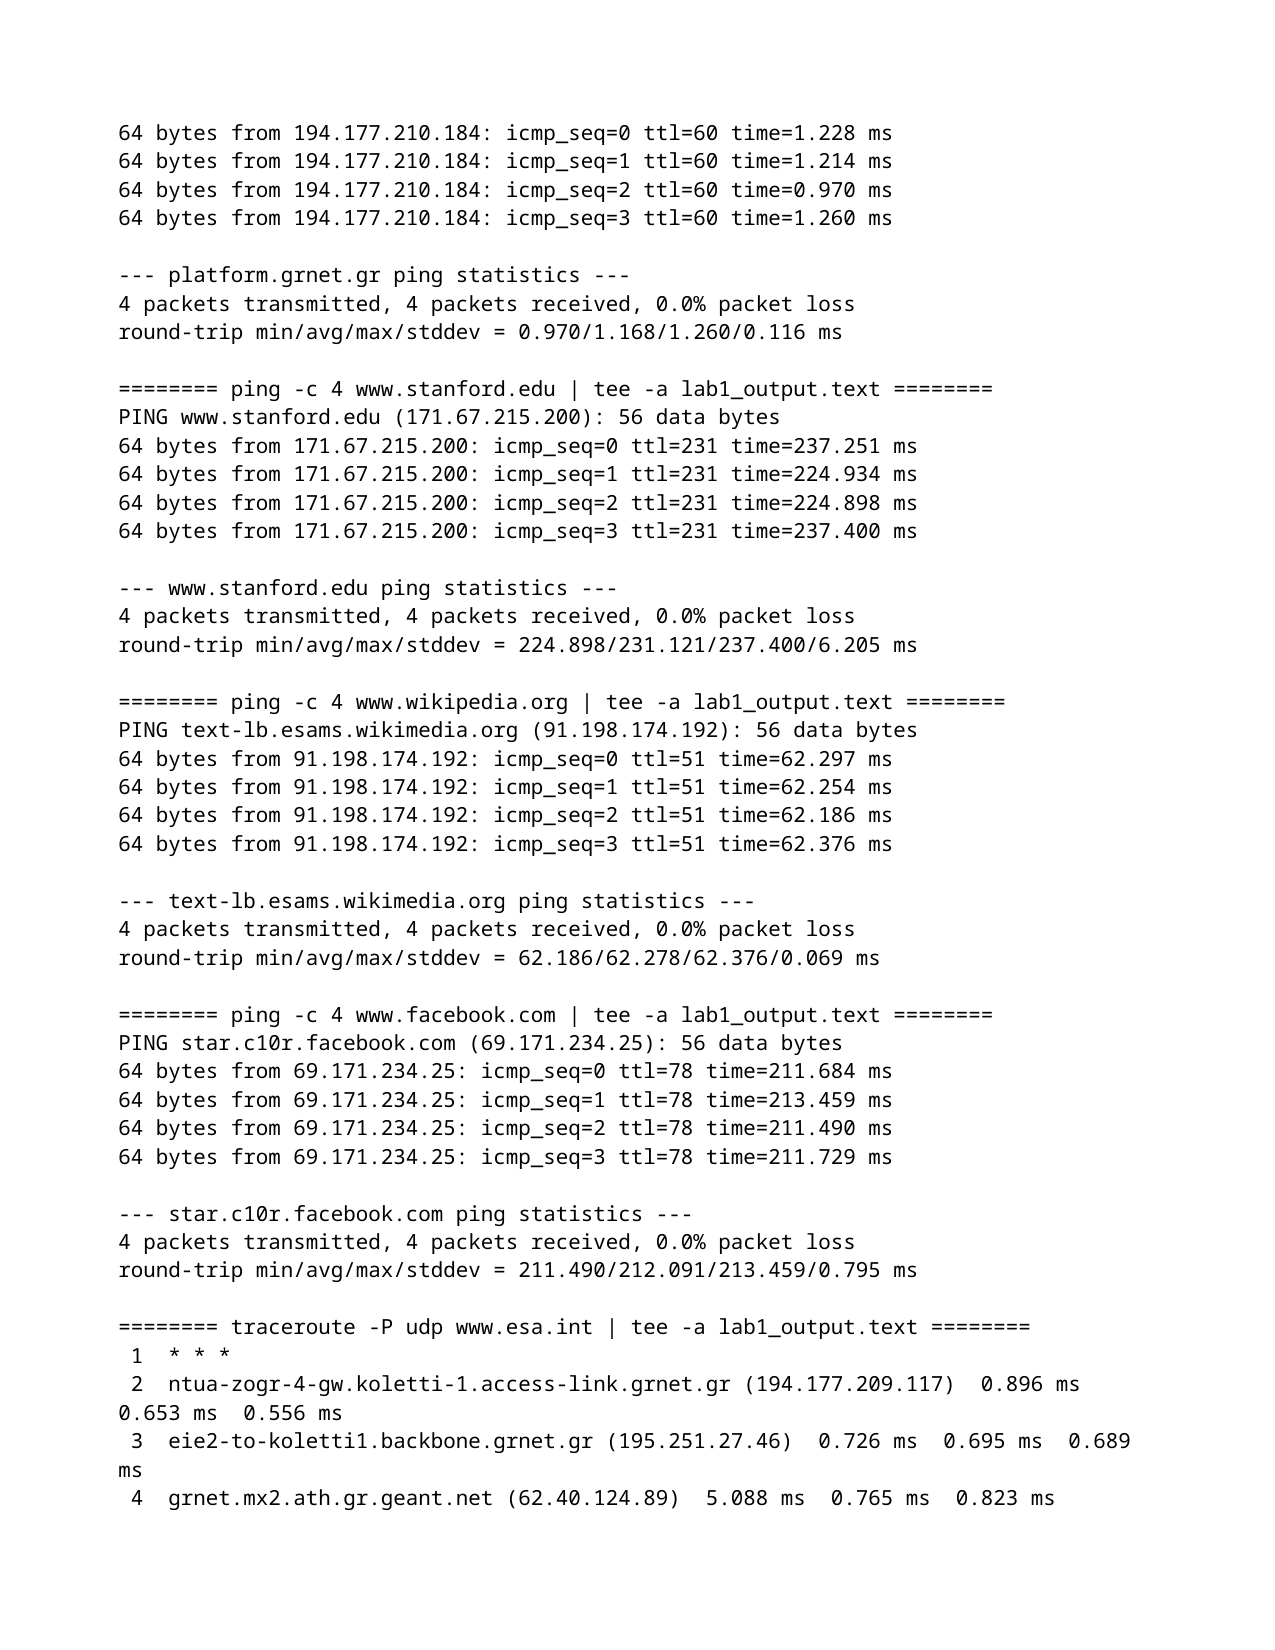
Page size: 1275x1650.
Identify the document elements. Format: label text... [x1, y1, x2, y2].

text PING star.c10r.facebook.com (69.171.234.25): 56 data bytes [118, 1028, 1157, 1057]
text --- text-lb.esams.wikimedia.org ping statistics --- [118, 886, 1157, 914]
text 4 packets transmitted, 4 packets received, 0.0% packet loss [118, 289, 1157, 317]
text --- star.c10r.facebook.com ping statistics --- [118, 1199, 1157, 1227]
text 64 bytes from 91.198.174.192: icmp_seq=3 ttl=51 time=62.376 ms [118, 829, 1157, 857]
text 64 bytes from 194.177.210.184: icmp_seq=1 ttl=60 time=1.214 ms [118, 147, 1157, 175]
text ======== ping -c 4 www.facebook.com | tee -a lab1_output.text ======== [118, 1000, 1157, 1028]
text round-trip min/avg/max/stddev = 0.970/1.168/1.260/0.116 ms [118, 317, 1157, 346]
text round-trip min/avg/max/stddev = 62.186/62.278/62.376/0.069 ms [118, 943, 1157, 971]
text 1 * * * [118, 1341, 1157, 1369]
text 64 bytes from 69.171.234.25: icmp_seq=3 ttl=78 time=211.729 ms [118, 1142, 1157, 1170]
text 64 bytes from 69.171.234.25: icmp_seq=1 ttl=78 time=213.459 ms [118, 1085, 1157, 1113]
text --- platform.grnet.gr ping statistics --- [118, 260, 1157, 289]
text 64 bytes from 171.67.215.200: icmp_seq=1 ttl=231 time=224.934 ms [118, 459, 1157, 488]
text 4 packets transmitted, 4 packets received, 0.0% packet loss [118, 914, 1157, 943]
text 4 packets transmitted, 4 packets received, 0.0% packet loss [118, 602, 1157, 630]
text 64 bytes from 171.67.215.200: icmp_seq=2 ttl=231 time=224.898 ms [118, 488, 1157, 516]
text 64 bytes from 171.67.215.200: icmp_seq=3 ttl=231 time=237.400 ms [118, 516, 1157, 545]
text 4 grnet.mx2.ath.gr.geant.net (62.40.124.89) 5.088 ms 0.765 ms 0.823 ms [118, 1483, 1157, 1512]
text 64 bytes from 91.198.174.192: icmp_seq=1 ttl=51 time=62.254 ms [118, 772, 1157, 801]
text ======== ping -c 4 www.stanford.edu | tee -a lab1_output.text ======== [118, 374, 1157, 402]
text --- www.stanford.edu ping statistics --- [118, 573, 1157, 602]
text round-trip min/avg/max/stddev = 224.898/231.121/237.400/6.205 ms [118, 630, 1157, 658]
text PING www.stanford.edu (171.67.215.200): 56 data bytes [118, 402, 1157, 431]
text 64 bytes from 194.177.210.184: icmp_seq=3 ttl=60 time=1.260 ms [118, 203, 1157, 232]
text round-trip min/avg/max/stddev = 211.490/212.091/213.459/0.795 ms [118, 1256, 1157, 1284]
text 64 bytes from 194.177.210.184: icmp_seq=0 ttl=60 time=1.228 ms [118, 118, 1157, 147]
text 4 packets transmitted, 4 packets received, 0.0% packet loss [118, 1227, 1157, 1256]
text 64 bytes from 171.67.215.200: icmp_seq=0 ttl=231 time=237.251 ms [118, 431, 1157, 459]
text 64 bytes from 69.171.234.25: icmp_seq=2 ttl=78 time=211.490 ms [118, 1113, 1157, 1142]
text 64 bytes from 91.198.174.192: icmp_seq=0 ttl=51 time=62.297 ms [118, 744, 1157, 772]
text ======== ping -c 4 www.wikipedia.org | tee -a lab1_output.text ======== [118, 687, 1157, 715]
text ======== traceroute -P udp www.esa.int | tee -a lab1_output.text ======== [118, 1312, 1157, 1341]
text PING text-lb.esams.wikimedia.org (91.198.174.192): 56 data bytes [118, 715, 1157, 744]
text 3 eie2-to-koletti1.backbone.grnet.gr (195.251.27.46) 0.726 ms 0.695 ms 0.689 ms [118, 1426, 1157, 1483]
text 64 bytes from 69.171.234.25: icmp_seq=0 ttl=78 time=211.684 ms [118, 1057, 1157, 1085]
text 64 bytes from 91.198.174.192: icmp_seq=2 ttl=51 time=62.186 ms [118, 801, 1157, 829]
text 64 bytes from 194.177.210.184: icmp_seq=2 ttl=60 time=0.970 ms [118, 175, 1157, 203]
text 2 ntua-zogr-4-gw.koletti-1.access-link.grnet.gr (194.177.209.117) 0.896 ms 0.653 ms 0.556 ms [118, 1369, 1157, 1426]
